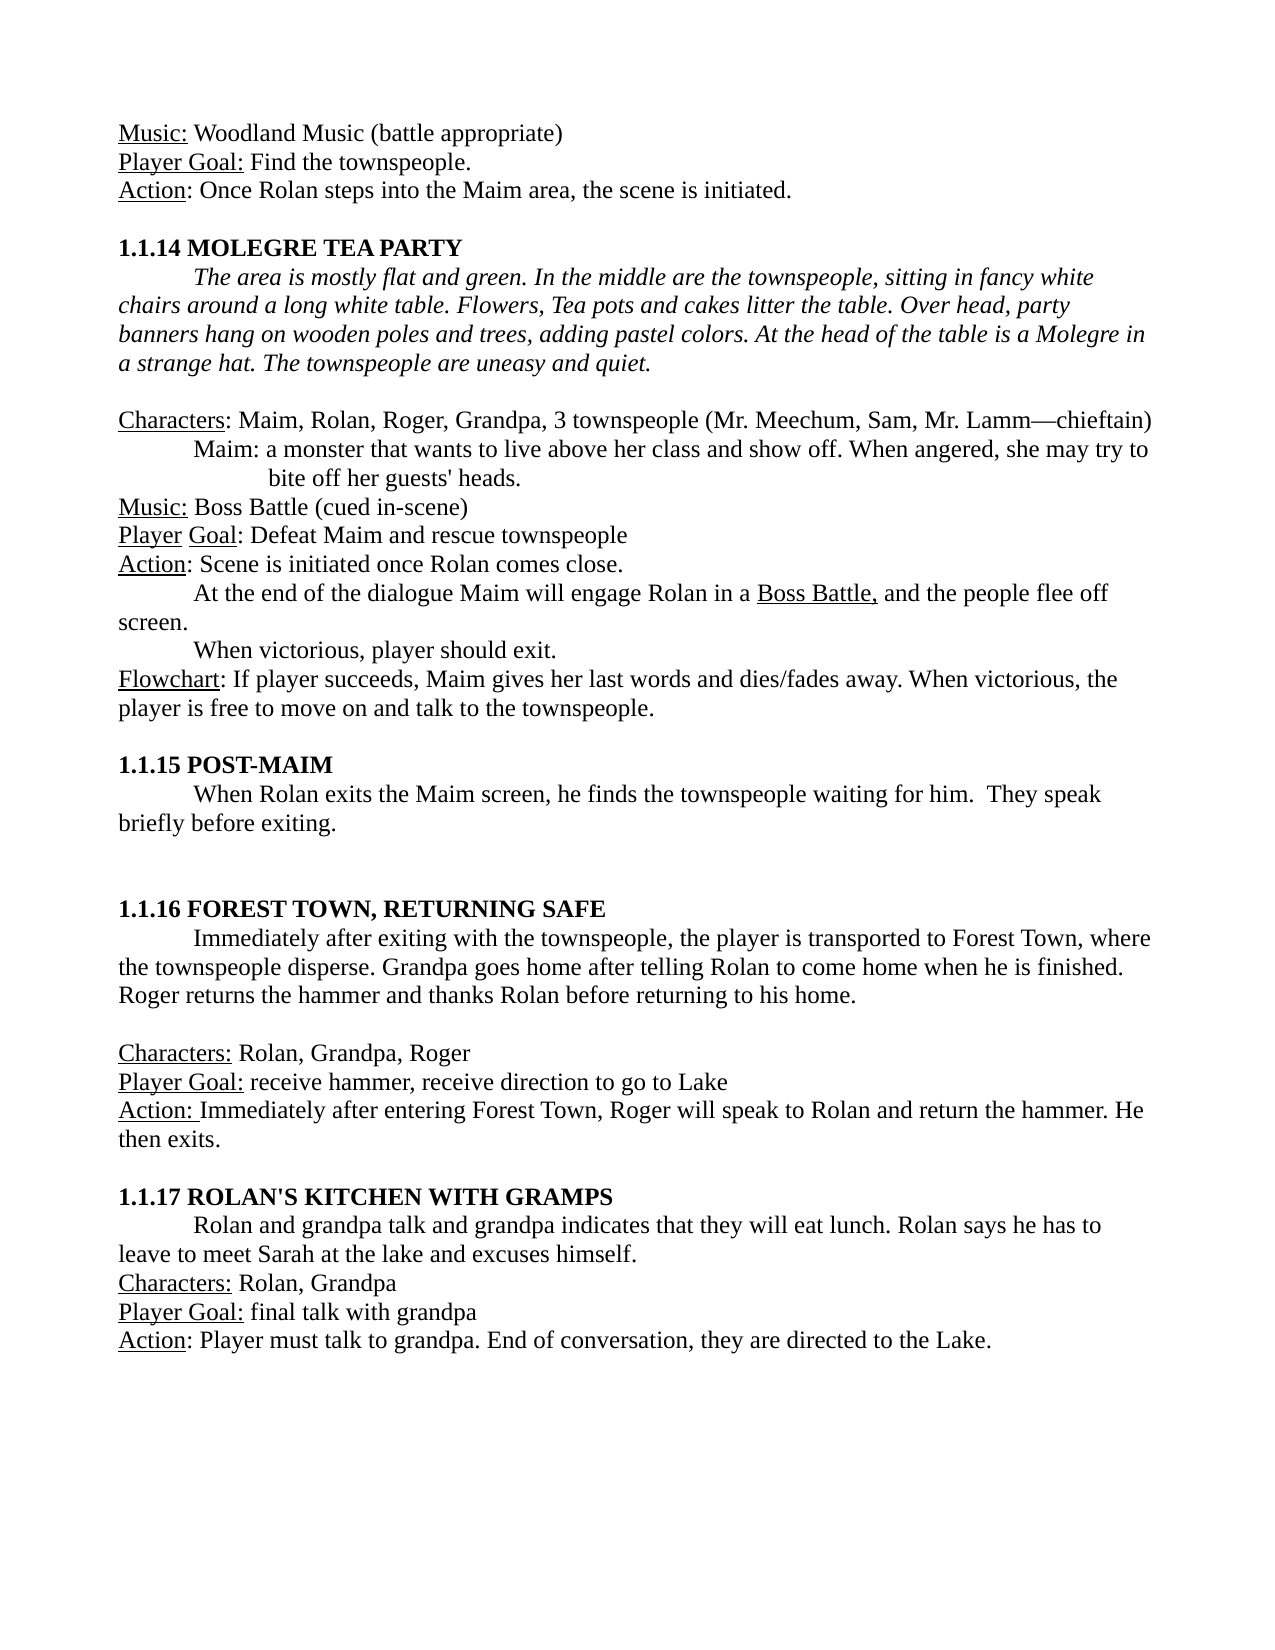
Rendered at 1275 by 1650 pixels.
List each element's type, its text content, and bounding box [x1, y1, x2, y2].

text Music: Boss Battle (cued in-scene) [118, 492, 1157, 521]
text Player Goal: Defeat Maim and rescue townspeople [118, 521, 1157, 549]
text When victorious, player should exit. [118, 636, 1157, 664]
text Flowchart: If player succeeds, Maim gives her last words and dies/fades away. When victorious, the player is free to move on and talk to the townspeople. [118, 664, 1157, 722]
text Player Goal: Find the townspeople. [118, 147, 1157, 176]
text 1.1.16 FOREST TOWN, RETURNING SAFE [118, 894, 1157, 923]
text Characters: Rolan, Grandpa [118, 1268, 1157, 1297]
text 1.1.15 POST-MAIM [118, 751, 1157, 779]
text Action: Once Rolan steps into the Maim area, the scene is initiated. [118, 176, 1157, 204]
text Player Goal: final talk with grandpa [118, 1297, 1157, 1326]
text Player Goal: receive hammer, receive direction to go to Lake [118, 1067, 1157, 1096]
text At the end of the dialogue Maim will engage Rolan in a Boss Battle, and the people flee off screen. [118, 578, 1157, 636]
text Action: Scene is initiated once Rolan comes close. [118, 549, 1157, 578]
text Characters: Rolan, Grandpa, Roger [118, 1038, 1157, 1067]
text Music: Woodland Music (battle appropriate) [118, 118, 1157, 147]
text Action: Player must talk to grandpa. End of conversation, they are directed to the Lake. [118, 1326, 1157, 1354]
text Action: Immediately after entering Forest Town, Roger will speak to Rolan and return the hammer. He then exits. [118, 1096, 1157, 1153]
text Maim: a monster that wants to live above her class and show off. When angered, she may try to bite off her guests' heads. [118, 434, 1157, 492]
text The area is mostly flat and green. In the middle are the townspeople, sitting in fancy white chairs around a long white table. Flowers, Tea pots and cakes litter the table. Over head, party banners hang on wooden poles and trees, adding pastel colors. At the head of the table is a Molegre in a strange hat. The townspeople are uneasy and quiet. [118, 262, 1157, 377]
text When Rolan exits the Maim screen, he finds the townspeople waiting for him. They speak briefly before exiting. [118, 779, 1157, 837]
text Immediately after exiting with the townspeople, the player is transported to Forest Town, where the townspeople disperse. Grandpa goes home after telling Rolan to come home when he is finished. Roger returns the hammer and thanks Rolan before returning to his home. [118, 923, 1157, 1009]
text Rolan and grandpa talk and grandpa indicates that they will eat lunch. Rolan says he has to leave to meet Sarah at the lake and excuses himself. [118, 1211, 1157, 1268]
text 1.1.14 MOLEGRE TEA PARTY [118, 233, 1157, 262]
text Characters: Maim, Rolan, Roger, Grandpa, 3 townspeople (Mr. Meechum, Sam, Mr. Lamm—chieftain) [118, 406, 1157, 434]
text 1.1.17 ROLAN'S KITCHEN WITH GRAMPS [118, 1182, 1157, 1211]
